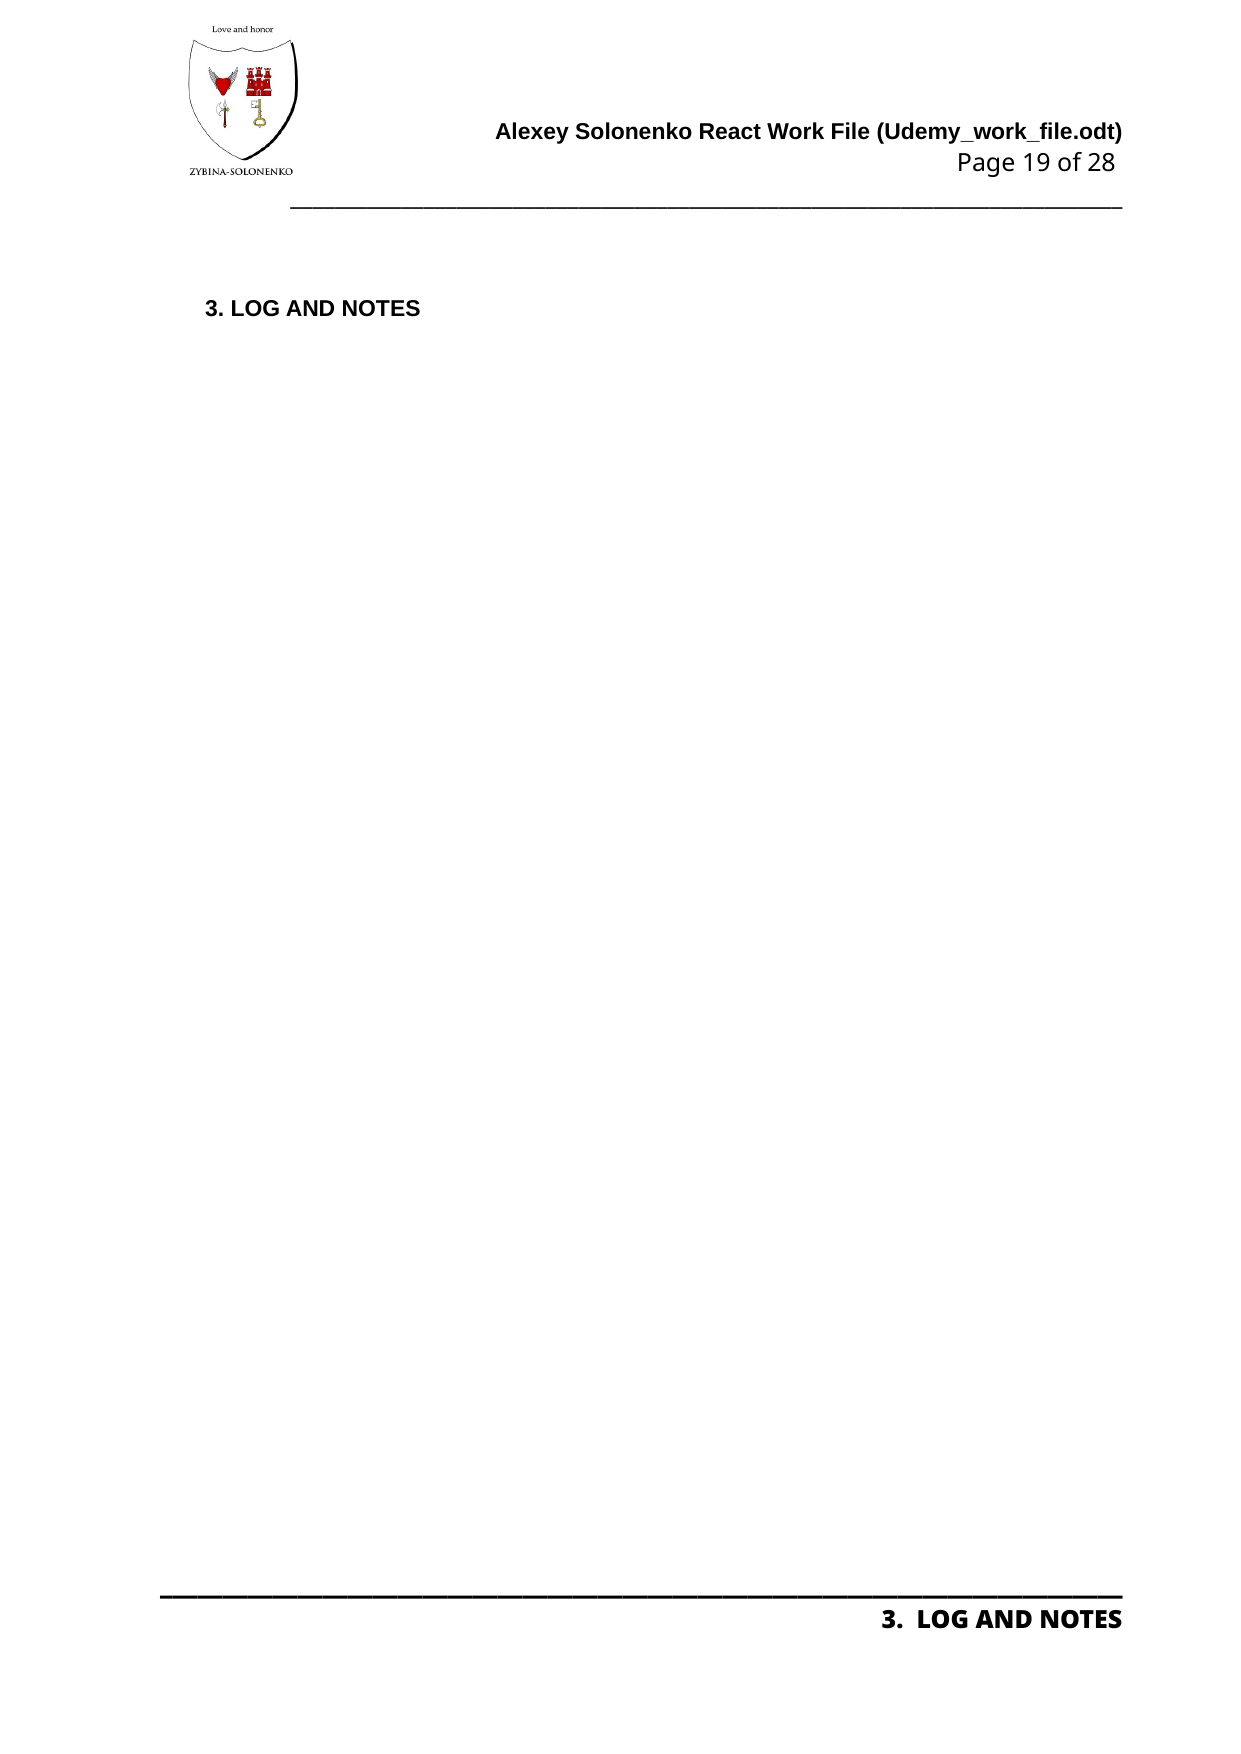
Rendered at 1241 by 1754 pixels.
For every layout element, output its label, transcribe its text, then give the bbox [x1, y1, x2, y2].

subtitle LOG AND NOTES [148, 295, 1122, 321]
picture [185, 22, 303, 186]
